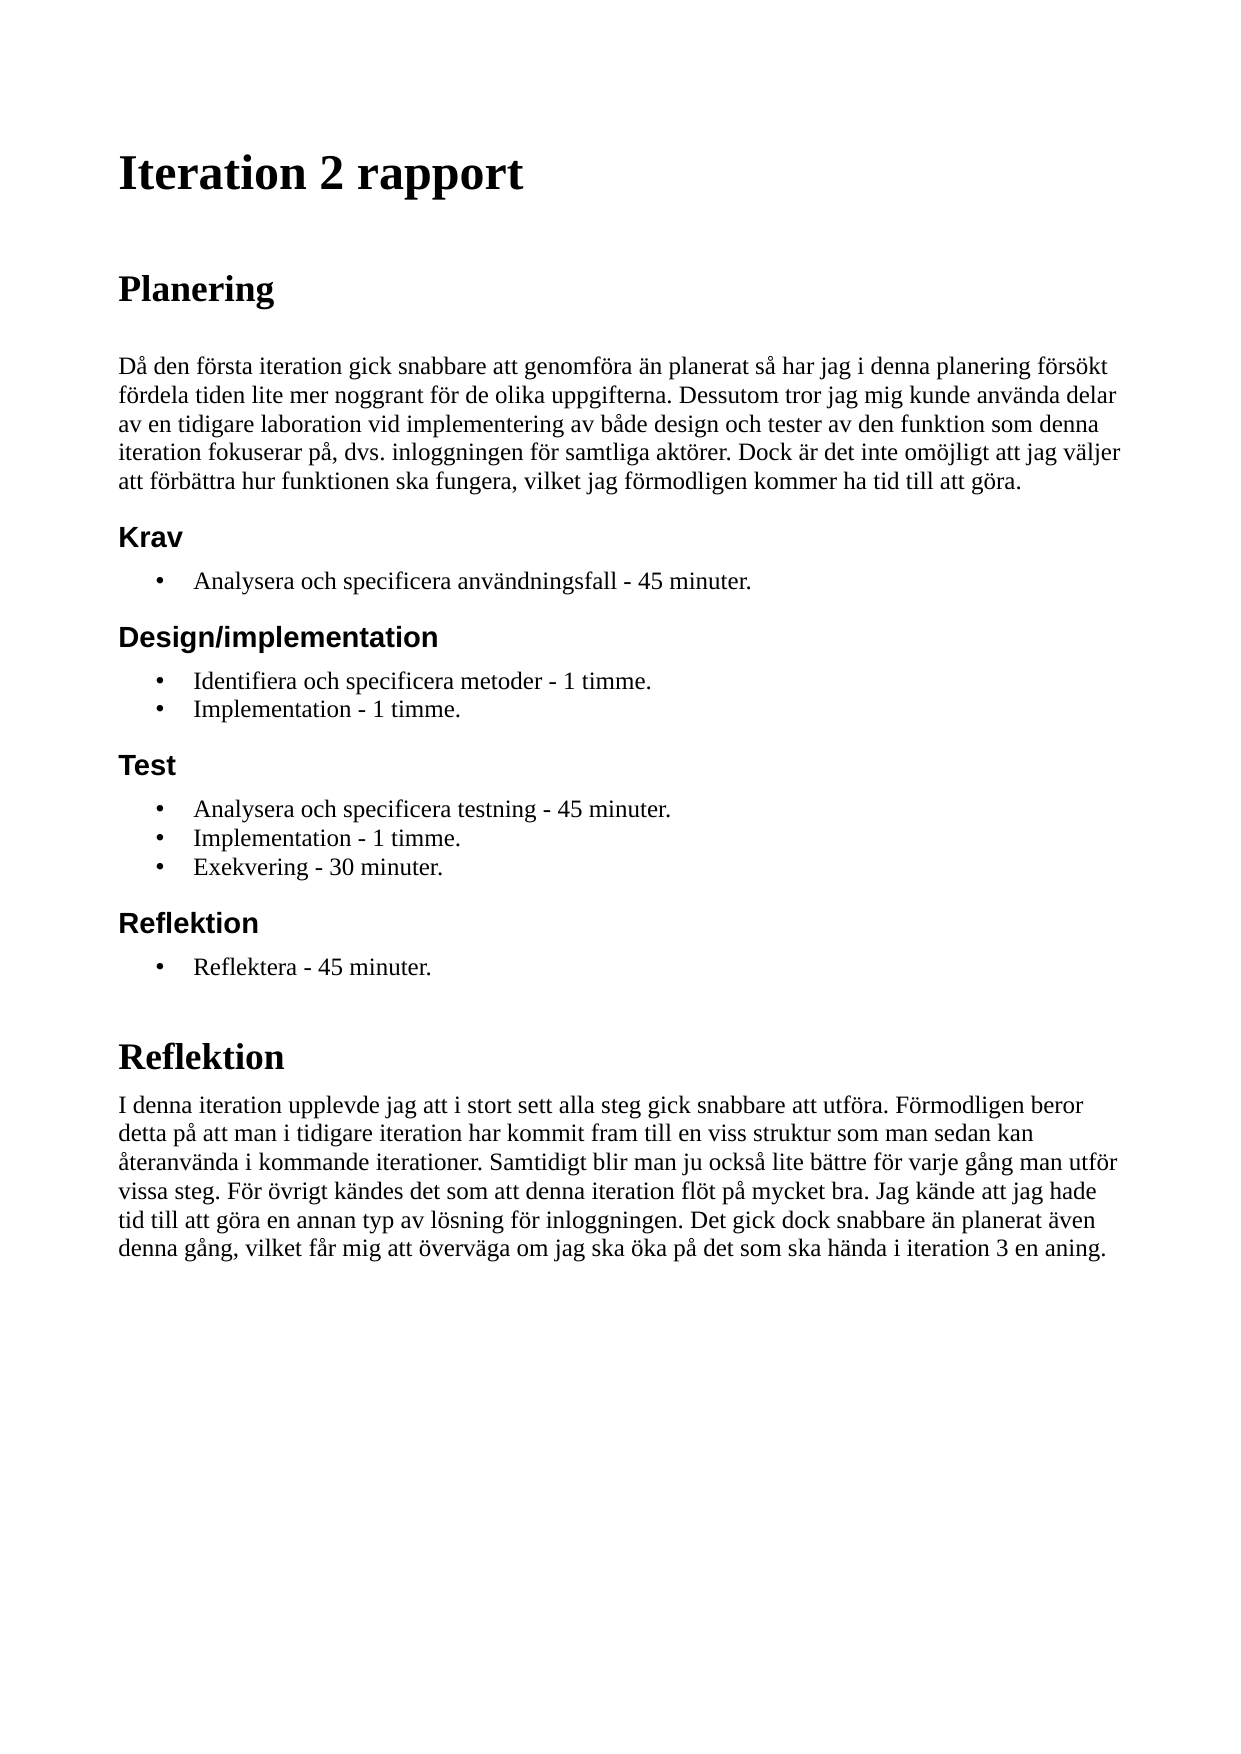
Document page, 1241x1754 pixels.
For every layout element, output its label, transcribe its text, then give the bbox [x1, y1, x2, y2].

subtitle Iteration 2 rapport [118, 143, 1122, 201]
text Då den första iteration gick snabbare att genomföra än planerat så har jag i denna planering försökt fördela tiden lite mer noggrant för de olika uppgifterna. Dessutom tror jag mig kunde använda delar av en tidigare laboration vid implementering av både design och tester av den funktion som denna iteration fokuserar på, dvs. inloggningen för samtliga aktörer. Dock är det inte omöjligt att jag väljer att förbättra hur funktionen ska fungera, vilket jag förmodligen kommer ha tid till att göra. [118, 351, 1122, 495]
subtitle Reflektion [118, 1034, 1122, 1077]
list Identifiera och specificera metoder - 1 timme. [156, 666, 1122, 694]
list Implementation - 1 timme. [156, 823, 1122, 852]
text I denna iteration upplevde jag att i stort sett alla steg gick snabbare att utföra. Förmodligen beror detta på att man i tidigare iteration har kommit fram till en viss struktur som man sedan kan återanvända i kommande iterationer. Samtidigt blir man ju också lite bättre för varje gång man utför vissa steg. För övrigt kändes det som att denna iteration flöt på mycket bra. Jag kände att jag hade tid till att göra en annan typ av lösning för inloggningen. Det gick dock snabbare än planerat även denna gång, vilket får mig att överväga om jag ska öka på det som ska hända i iteration 3 en aning. [118, 1090, 1122, 1262]
list Exekvering - 30 minuter. [156, 852, 1122, 881]
list Analysera och specificera testning - 45 minuter. [156, 794, 1122, 823]
list Analysera och specificera användningsfall - 45 minuter. [156, 566, 1122, 595]
list Reflektera - 45 minuter. [156, 952, 1122, 980]
list Implementation - 1 timme. [156, 694, 1122, 723]
subtitle Design/implementation [118, 620, 1122, 653]
subtitle Planering [118, 267, 1122, 310]
subtitle Reflektion [118, 906, 1122, 939]
subtitle Test [118, 748, 1122, 782]
subtitle Krav [118, 520, 1122, 553]
